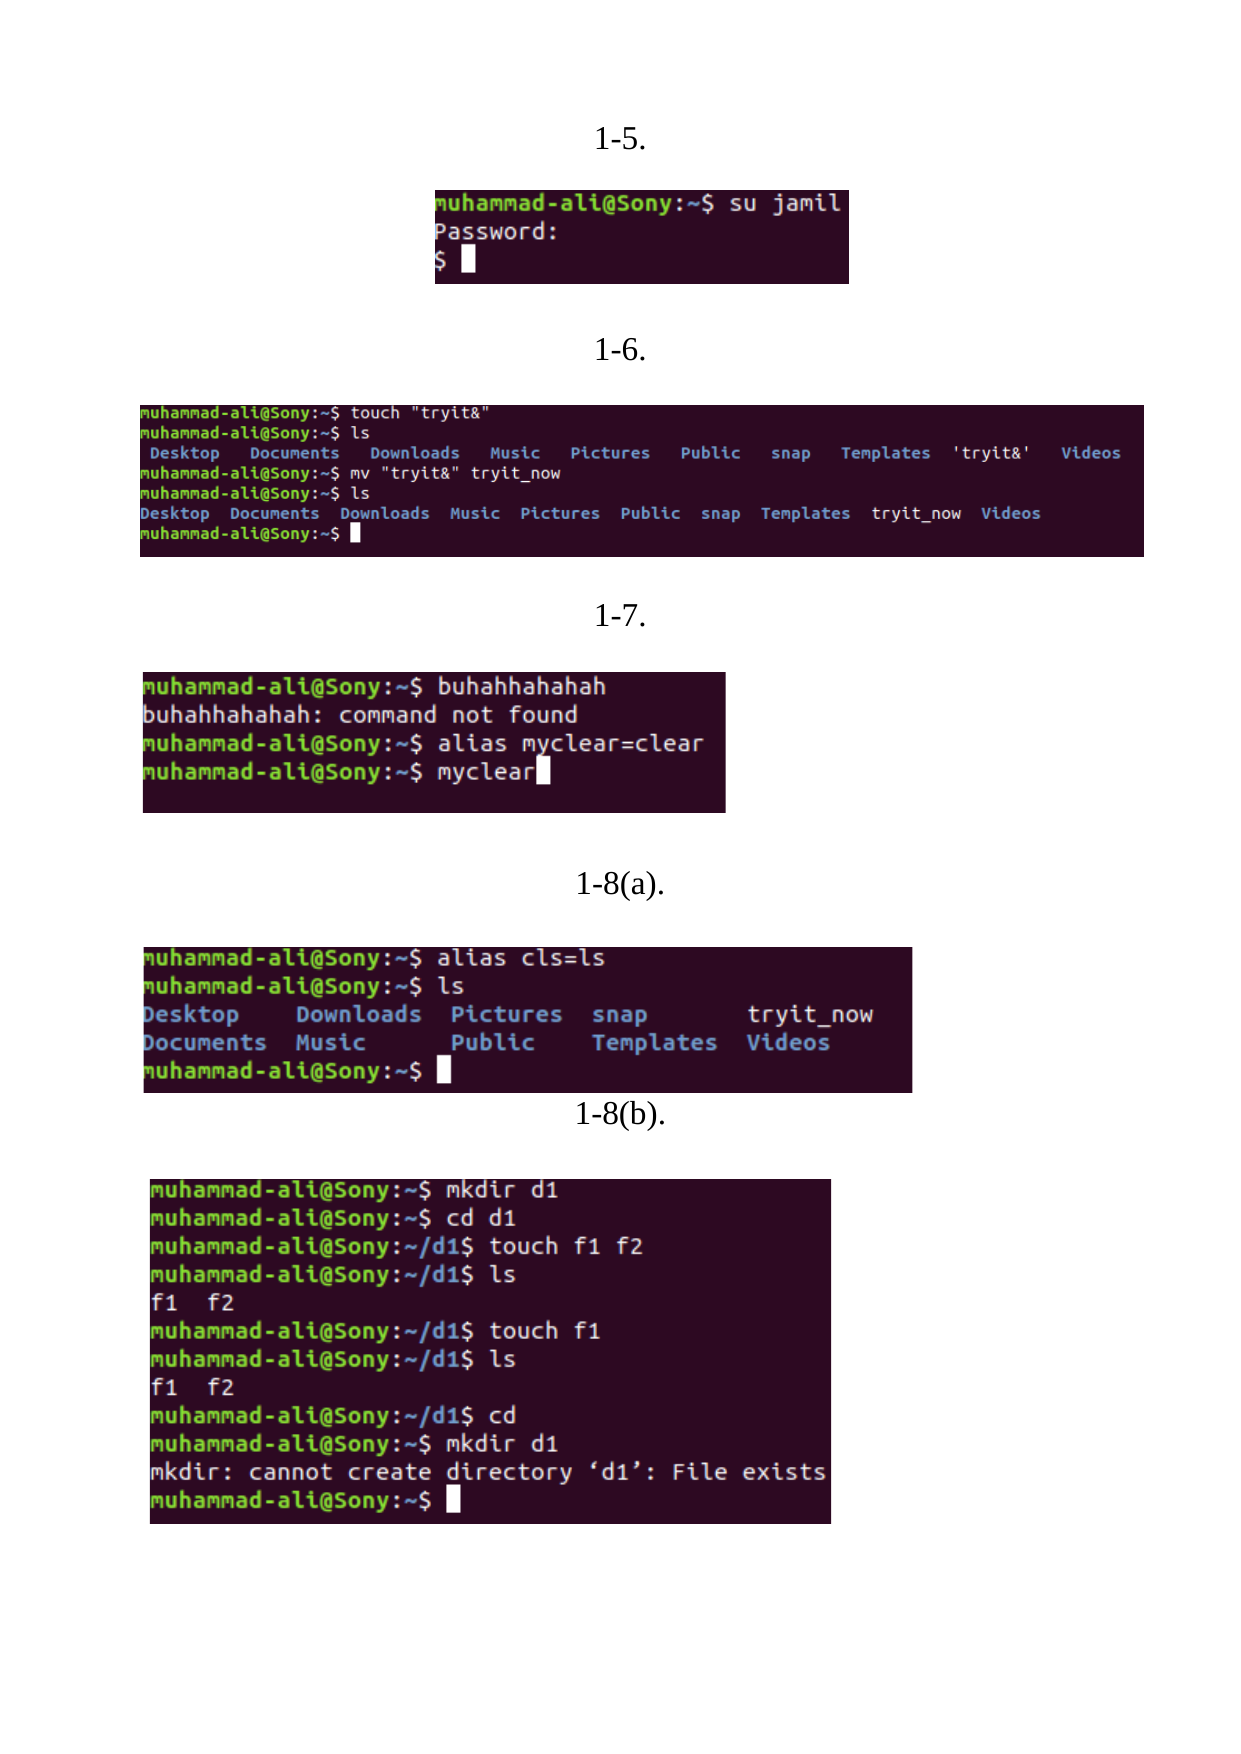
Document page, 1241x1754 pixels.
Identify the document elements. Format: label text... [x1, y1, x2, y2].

picture [140, 405, 1144, 557]
text 1-5. [118, 118, 1122, 156]
picture [142, 672, 726, 813]
picture [143, 947, 913, 1093]
text 1-7. [118, 595, 1122, 634]
text 1-8(a). [118, 864, 1122, 902]
text 1-6. [118, 329, 1122, 367]
text 1-8(b). [118, 1094, 1122, 1132]
picture [149, 1179, 832, 1524]
picture [435, 190, 849, 284]
